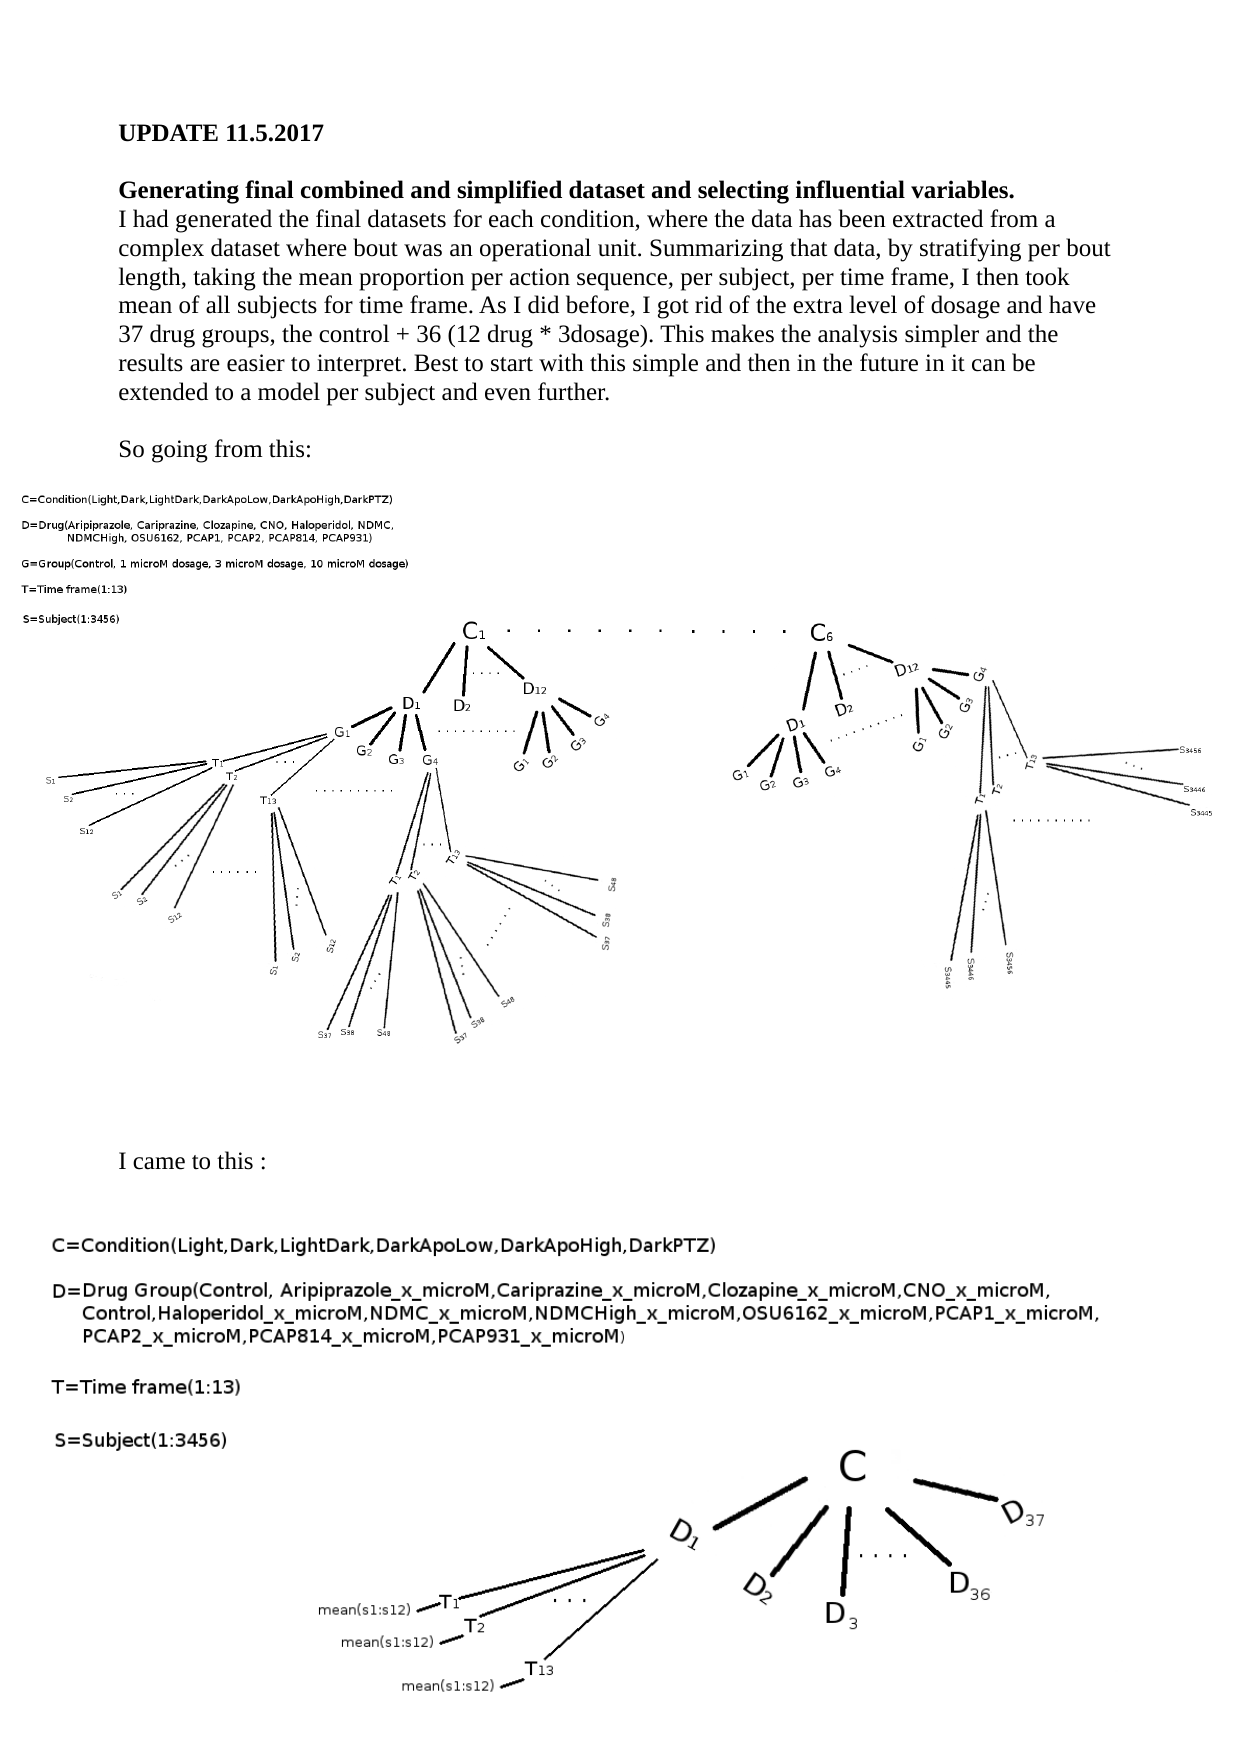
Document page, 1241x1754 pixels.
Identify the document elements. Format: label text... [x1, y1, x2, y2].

picture [0, 476, 1241, 1060]
text So going from this: [118, 434, 1122, 463]
text I came to this : [118, 1146, 1122, 1174]
text UPDATE 11.5.2017 [118, 118, 1122, 147]
text Generating final combined and simplified dataset and selecting influential variables. [118, 176, 1122, 204]
picture [14, 1204, 1187, 1735]
text I had generated the final datasets for each condition, where the data has been extracted from a complex dataset where bout was an operational unit. Summarizing that data, by stratifying per bout length, taking the mean proportion per action sequence, per subject, per time frame, I then took mean of all subjects for time frame. As I did before, I got rid of the extra level of dosage and have 37 drug groups, the control + 36 (12 drug * 3dosage). This makes the analysis simpler and the results are easier to interpret. Best to start with this simple and then in the future in it can be extended to a model per subject and even further. [118, 204, 1122, 406]
